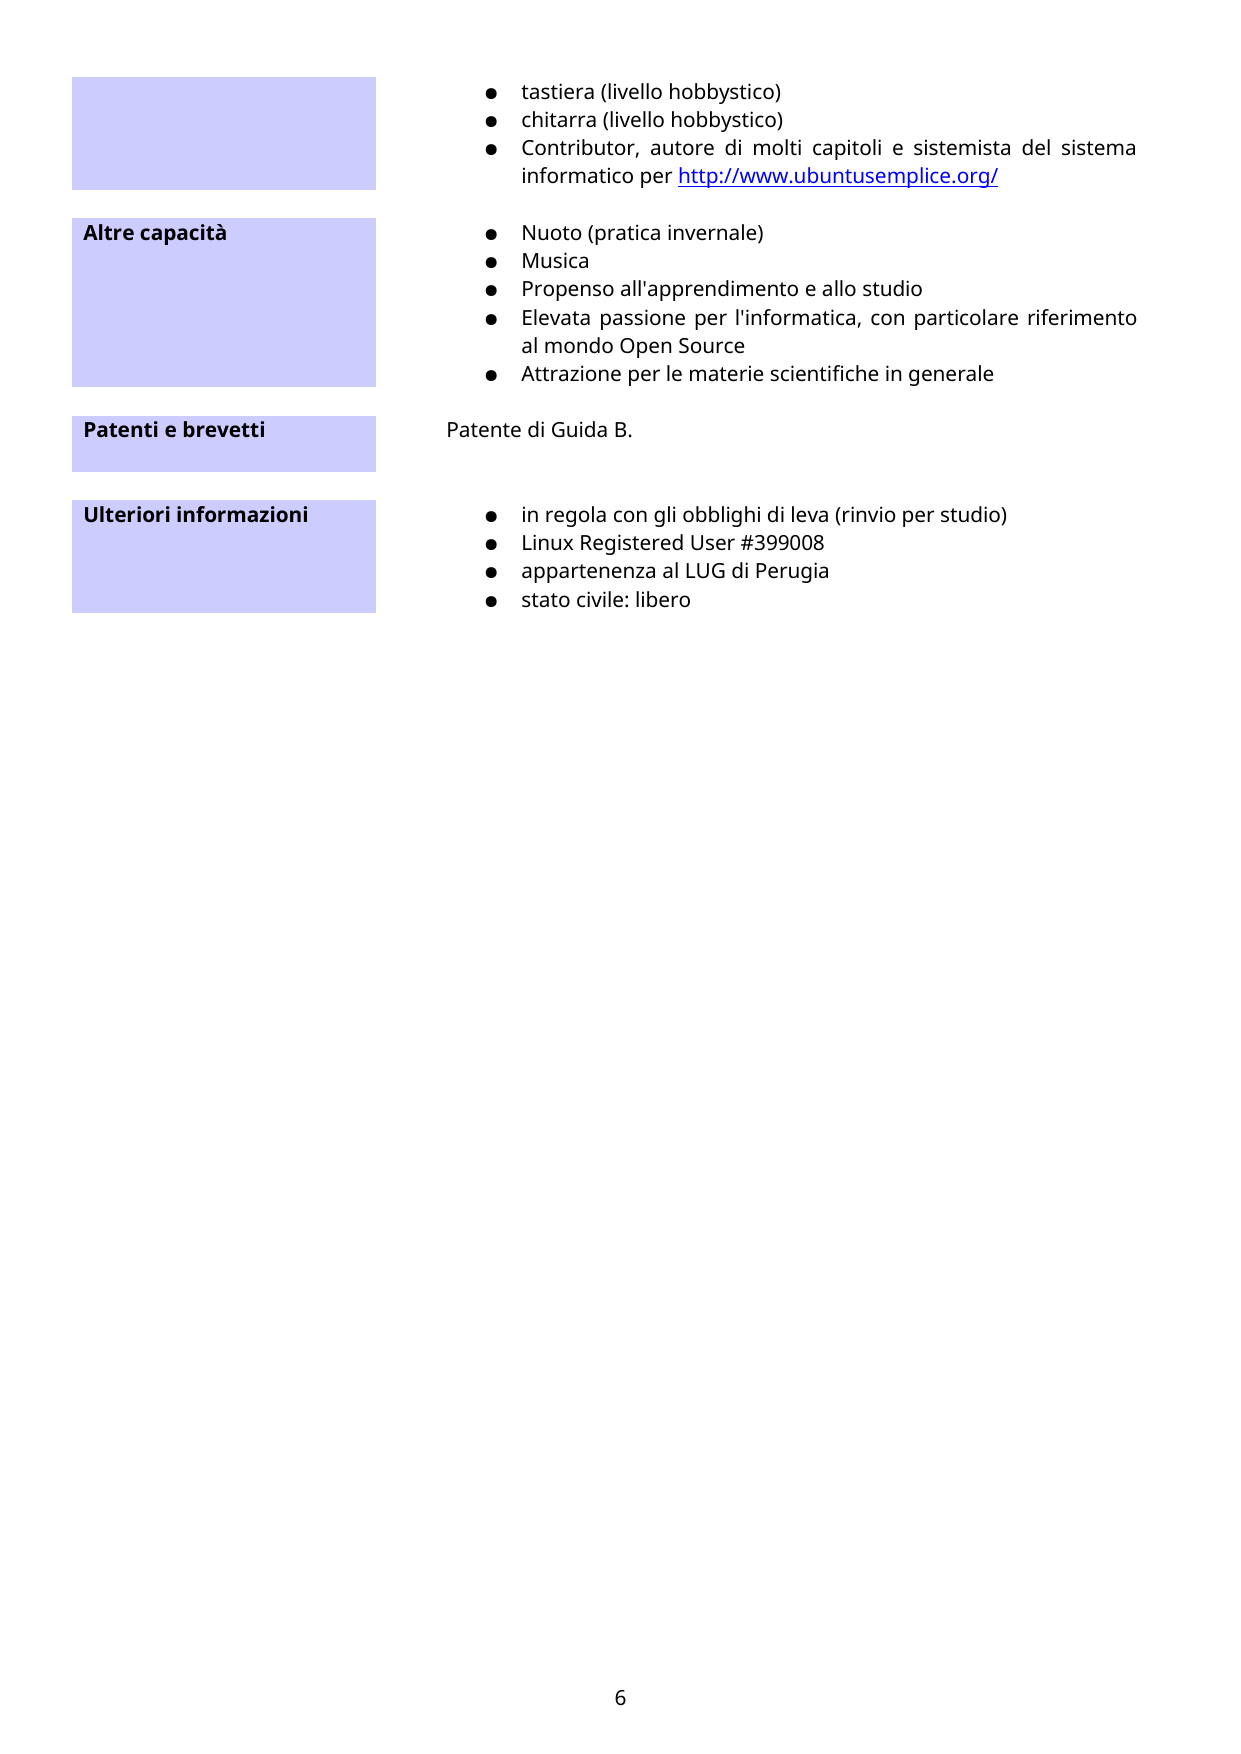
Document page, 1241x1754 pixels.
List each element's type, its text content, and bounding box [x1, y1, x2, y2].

table_header [376, 218, 435, 387]
table_header Nuoto (pratica invernale) Musica Propenso all'apprendimento e allo studio Elevata passione per l'informatica, con particolare riferimento al mondo Open Source Attrazione per le materie scientifiche in generale [435, 218, 1149, 387]
table_header [72, 77, 376, 190]
table_header [376, 500, 435, 613]
table_header [376, 416, 435, 472]
table_header Patente di Guida B. [435, 416, 1149, 472]
table_header Ulteriori informazioni [72, 500, 376, 613]
table_header Altre capacità [72, 218, 376, 387]
table_header in regola con gli obblighi di leva (rinvio per studio) Linux Registered User #399008 appartenenza al LUG di Perugia stato civile: libero [435, 500, 1149, 613]
table_header [376, 77, 435, 190]
table_header Patenti e brevetti [72, 416, 376, 472]
table_header Apprendimento della lingua spagnola da autodidatta Foto amatoriale tastiera (livello hobbystico) chitarra (livello hobbystico) Contributor, autore di molti capitoli e sistemista del sistema informatico per http://www.ubuntusemplice.org/ [435, 77, 1149, 190]
